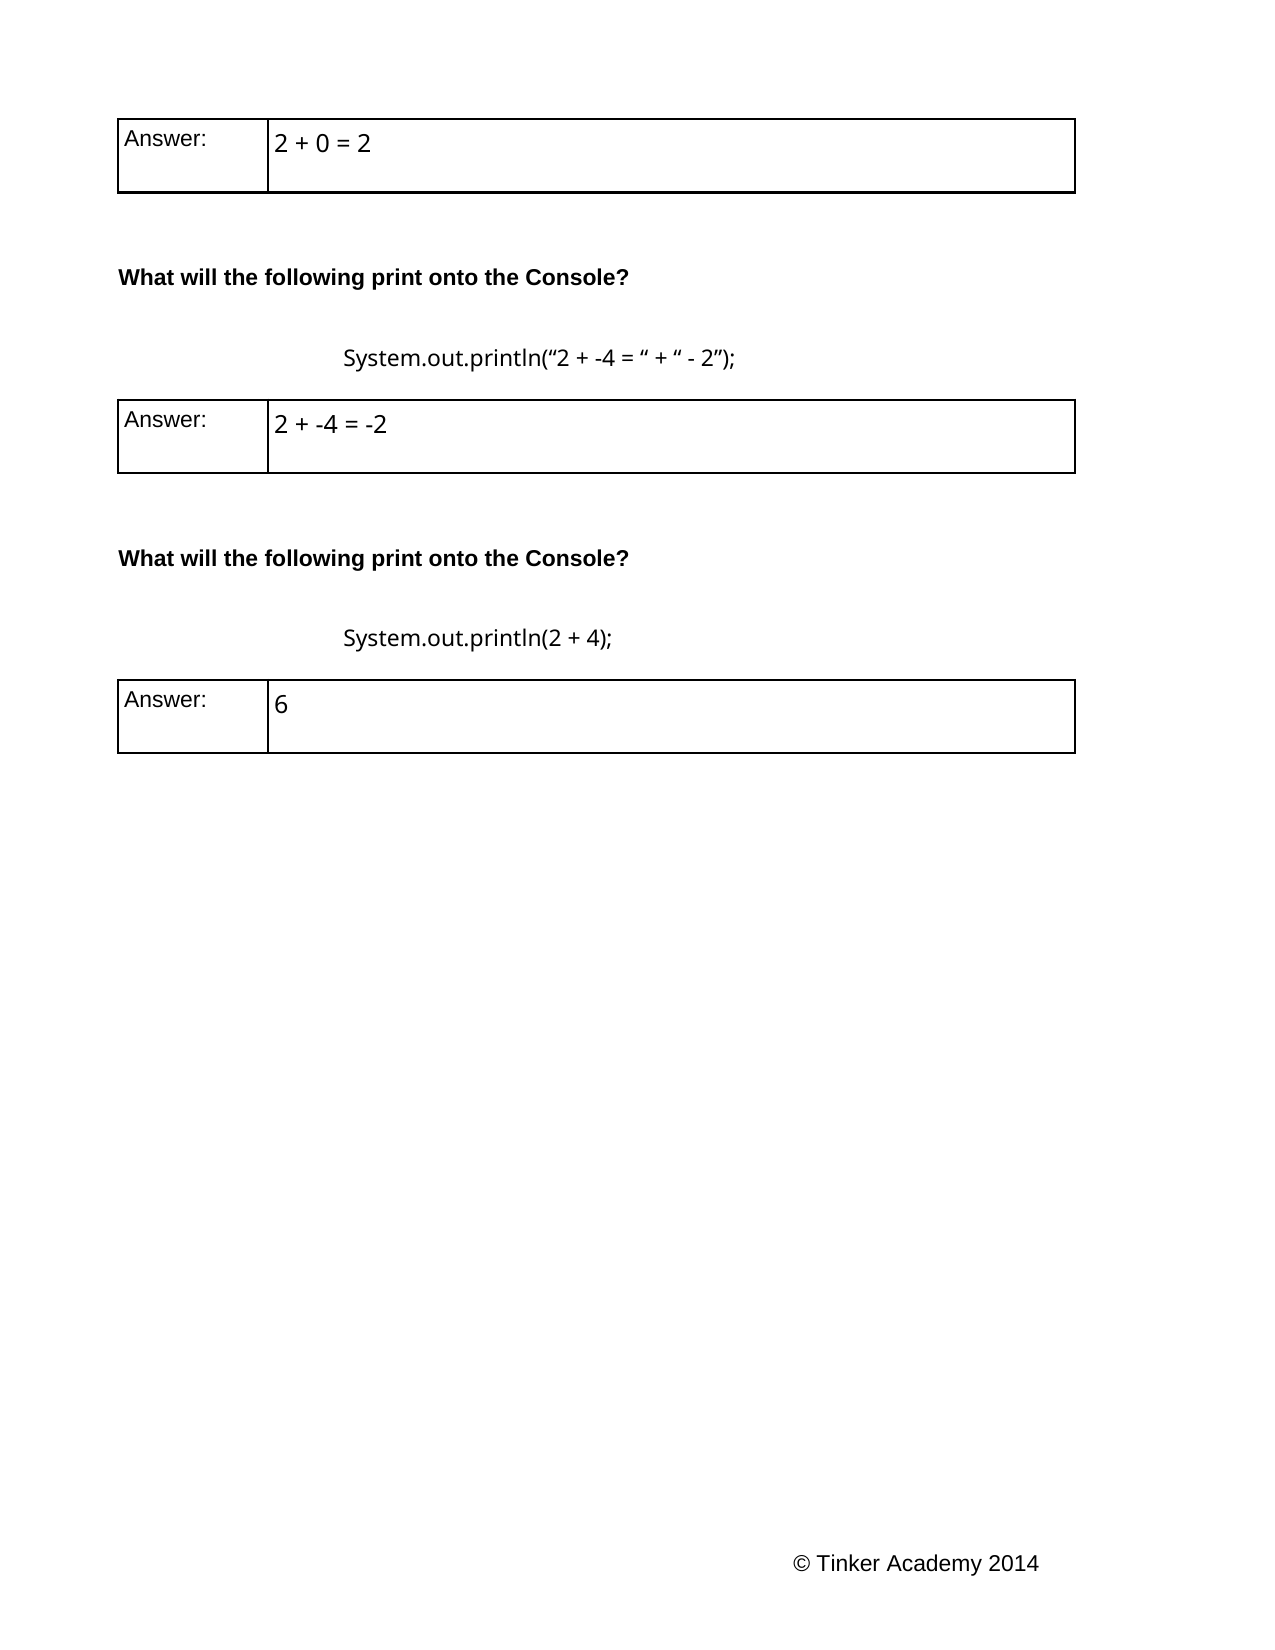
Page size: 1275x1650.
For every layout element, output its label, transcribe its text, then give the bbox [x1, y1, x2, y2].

text What will the following print onto the Console? [118, 545, 1157, 571]
table_header 6 [269, 681, 1074, 752]
text System.out.println(“2 + -4 = “ + “ - 2”); [268, 342, 1157, 373]
table_header 2 + 0 = 2 [269, 120, 1074, 191]
table_header Answer: [119, 120, 267, 191]
table_header Answer: [119, 401, 267, 472]
text System.out.println(2 + 4); [268, 622, 1157, 653]
table_header 2 + -4 = -2 [269, 401, 1074, 472]
text What will the following print onto the Console? [118, 265, 1157, 290]
table_header Answer: [119, 681, 267, 752]
